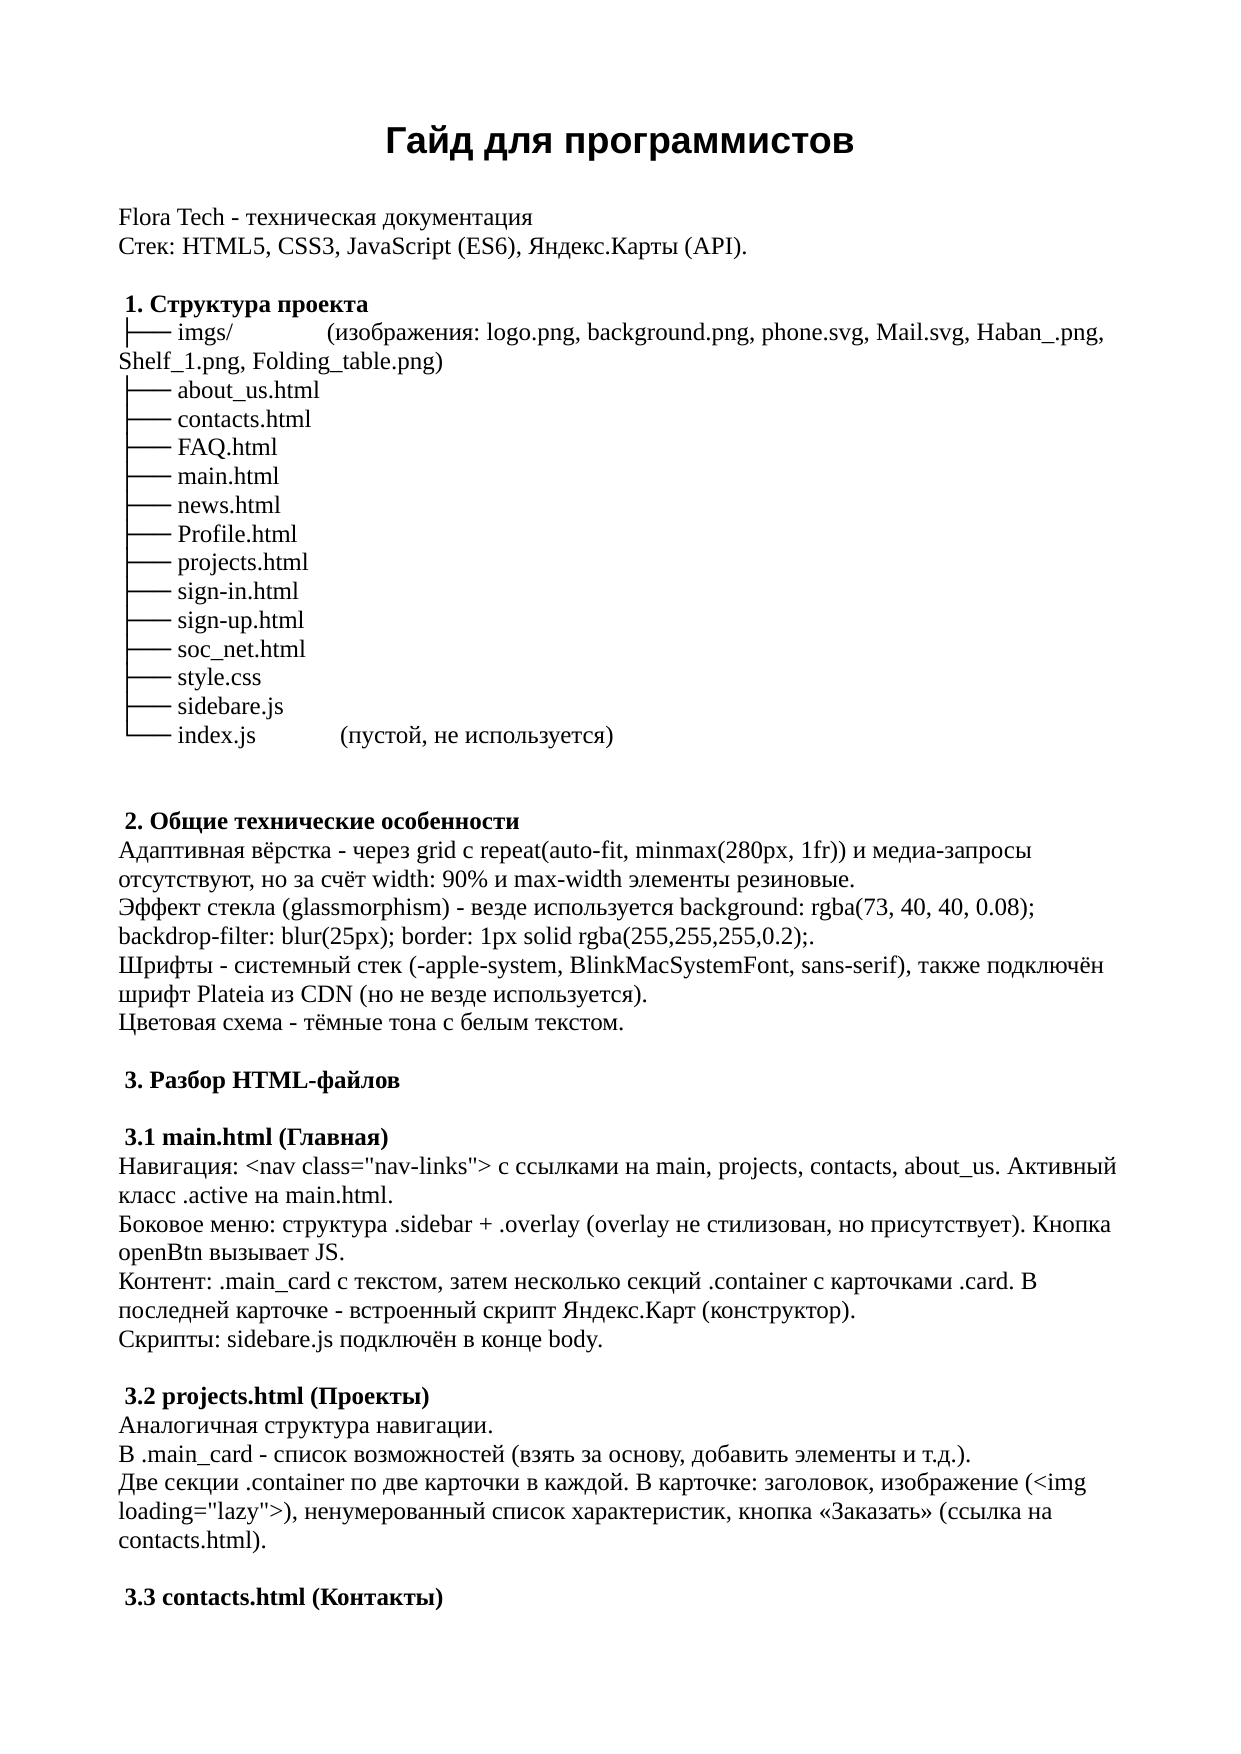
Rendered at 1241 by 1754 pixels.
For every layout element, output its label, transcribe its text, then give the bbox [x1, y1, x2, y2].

text 3. Разбор HTML-файлов [118, 1065, 1122, 1094]
text 3.3 contacts.html (Контакты) [118, 1582, 1122, 1611]
text Боковое меню: структура .sidebar + .overlay (overlay не стилизован, но присутствует). Кнопка openBtn вызывает JS. [118, 1209, 1122, 1266]
text ├── news.html [128, 490, 1122, 519]
text Цветовая схема - тёмные тона с белым текстом. [118, 1007, 1122, 1036]
text Аналогичная структура навигации. [118, 1410, 1122, 1439]
text 3.2 projects.html (Проекты) [118, 1381, 1122, 1410]
text Навигация: <nav class="nav-links"> с ссылками на main, projects, contacts, about_us. Активный класс .active на main.html. [118, 1151, 1122, 1209]
text Две секции .container по две карточки в каждой. В карточке: заголовок, изображение (<img loading="lazy">), ненумерованный список характеристик, кнопка «Заказать» (ссылка на contacts.html). [118, 1467, 1122, 1554]
text ├── sidebare.js [128, 691, 1122, 720]
text Контент: .main_card с текстом, затем несколько секций .container с карточками .card. В последней карточке - встроенный скрипт Яндекс.Карт (конструктор). [118, 1266, 1122, 1324]
text ├── contacts.html [128, 404, 1122, 432]
text Адаптивная вёрстка - через grid с repeat(auto-fit, minmax(280px, 1fr)) и медиа-запросы отсутствуют, но за счёт width: 90% и max-width элементы резиновые. [118, 835, 1122, 892]
text ├── style.css [128, 662, 1122, 691]
text ├── projects.html [128, 547, 1122, 576]
text ├── sign-up.html [128, 605, 1122, 634]
text 1. Структура проекта [118, 289, 1122, 317]
text Шрифты - системный стек (-apple-system, BlinkMacSystemFont, sans-serif), также подключён шрифт Plateia из CDN (но не везде используется). [118, 950, 1122, 1007]
text Стек: HTML5, CSS3, JavaScript (ES6), Яндекс.Карты (API). [118, 231, 1122, 260]
text ├── sign-in.html [128, 576, 1122, 605]
text 3.1 main.html (Главная) [118, 1122, 1122, 1151]
text ├── soc_net.html [128, 634, 1122, 662]
text В .main_card - список возможностей (взять за основу, добавить элементы и т.д.). [118, 1439, 1122, 1467]
text Flora Tech - техническая документация [118, 202, 1122, 231]
text ├── about_us.html [128, 375, 1122, 404]
text Эффект стекла (glassmorphism) - везде используется background: rgba(73, 40, 40, 0.08); backdrop-filter: blur(25px); border: 1px solid rgba(255,255,255,0.2);. [118, 892, 1122, 950]
subtitle Гайд для программистов [118, 118, 1122, 161]
text 2. Общие технические особенности [118, 806, 1122, 835]
text ├── FAQ.html [128, 432, 1122, 461]
text ├── imgs/ (изображения: logo.png, background.png, phone.svg, Mail.svg, Haban_.png, Shelf_1.png, Folding_table.png) [118, 317, 1122, 375]
text ├── main.html [128, 461, 1122, 490]
text └── index.js (пустой, не используется) [118, 720, 1122, 749]
text Скрипты: sidebare.js подключён в конце body. [118, 1324, 1122, 1352]
text ├── Profile.html [128, 519, 1122, 547]
